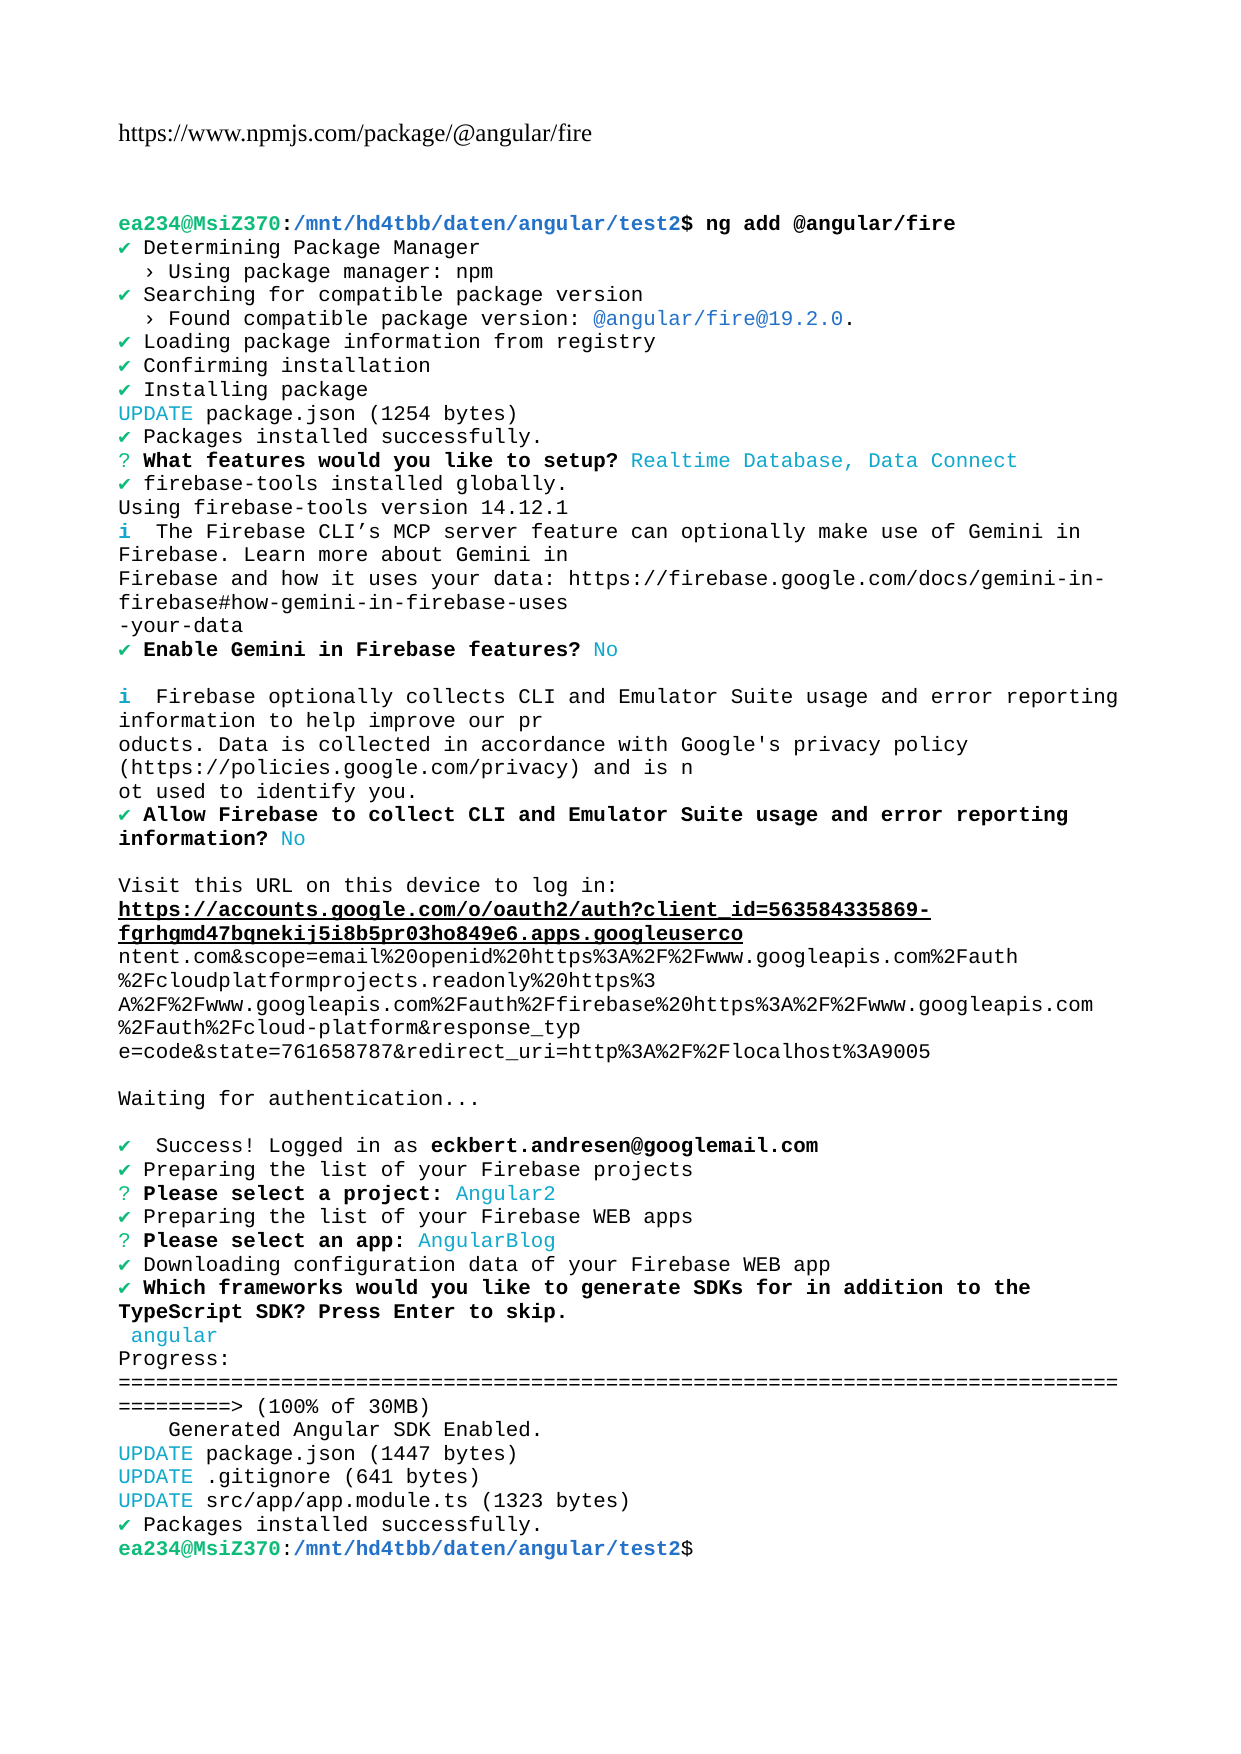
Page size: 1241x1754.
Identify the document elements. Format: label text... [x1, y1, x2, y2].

text ? Please select a project: Angular2 [118, 1183, 1122, 1206]
text ✔ Packages installed successfully. [118, 1514, 1122, 1537]
text Progress: =========================================================================================> (100% of 30MB) [118, 1348, 1122, 1419]
text ✔ Success! Logged in as eckbert.andresen@googlemail.com [118, 1136, 1122, 1159]
text ot used to identify you. [118, 781, 1122, 804]
text Firebase and how it uses your data: https://firebase.google.com/docs/gemini-in-firebase#how-gemini-in-firebase-uses [118, 568, 1122, 615]
text https://www.npmjs.com/package/@angular/fire [118, 118, 1122, 147]
text ✔ Downloading configuration data of your Firebase WEB app [118, 1254, 1122, 1277]
text ✔ Enable Gemini in Firebase features? No [118, 639, 1122, 663]
text ea234@MsiZ370:/mnt/hd4tbb/daten/angular/test2$ ng add @angular/fire [118, 213, 1122, 237]
text ✔ Packages installed successfully. [118, 426, 1122, 450]
text ✔ firebase-tools installed globally. [118, 473, 1122, 497]
text https://accounts.google.com/o/oauth2/auth?client_id=563584335869-fgrhgmd47bqnekij5i8b5pr03ho849e6.apps.googleuserco [118, 899, 1122, 946]
text ? Please select an app: AngularBlog [118, 1230, 1122, 1254]
text ✔ Installing package [118, 379, 1122, 402]
text ? What features would you like to setup? Realtime Database, Data Connect [118, 450, 1122, 473]
text ✔ Preparing the list of your Firebase WEB apps [118, 1206, 1122, 1230]
text ea234@MsiZ370:/mnt/hd4tbb/daten/angular/test2$ [118, 1537, 1122, 1585]
text ✔ Allow Firebase to collect CLI and Emulator Suite usage and error reporting information? No [118, 804, 1122, 852]
text angular [118, 1325, 1122, 1348]
text ✔ Searching for compatible package version [118, 284, 1122, 308]
text Generated Angular SDK Enabled. [118, 1419, 1122, 1443]
text UPDATE .gitignore (641 bytes) [118, 1467, 1122, 1490]
text ✔ Preparing the list of your Firebase projects [118, 1159, 1122, 1183]
text ✔ Which frameworks would you like to generate SDKs for in addition to the TypeScript SDK? Press Enter to skip. [118, 1277, 1122, 1325]
text ✔ Determining Package Manager [118, 237, 1122, 261]
text › Using package manager: npm [118, 261, 1122, 284]
text ✔ Loading package information from registry [118, 332, 1122, 355]
text e=code&state=761658787&redirect_uri=http%3A%2F%2Flocalhost%3A9005 [118, 1041, 1122, 1064]
text Visit this URL on this device to log in: [118, 875, 1122, 899]
text i Firebase optionally collects CLI and Emulator Suite usage and error reporting information to help improve our pr [118, 686, 1122, 733]
text Waiting for authentication... [118, 1088, 1122, 1112]
text ntent.com&scope=email%20openid%20https%3A%2F%2Fwww.googleapis.com%2Fauth%2Fcloudplatformprojects.readonly%20https%3 [118, 946, 1122, 994]
text oducts. Data is collected in accordance with Google's privacy policy (https://policies.google.com/privacy) and is n [118, 733, 1122, 781]
text › Found compatible package version: @angular/fire@19.2.0. [118, 308, 1122, 332]
text -your-data [118, 615, 1122, 639]
text UPDATE package.json (1254 bytes) [118, 402, 1122, 426]
text Using firebase-tools version 14.12.1 [118, 497, 1122, 521]
text i The Firebase CLI’s MCP server feature can optionally make use of Gemini in Firebase. Learn more about Gemini in [118, 521, 1122, 568]
text UPDATE src/app/app.module.ts (1323 bytes) [118, 1490, 1122, 1514]
text ✔ Confirming installation [118, 355, 1122, 379]
text UPDATE package.json (1447 bytes) [118, 1443, 1122, 1467]
text A%2F%2Fwww.googleapis.com%2Fauth%2Ffirebase%20https%3A%2F%2Fwww.googleapis.com%2Fauth%2Fcloud-platform&response_typ [118, 994, 1122, 1041]
